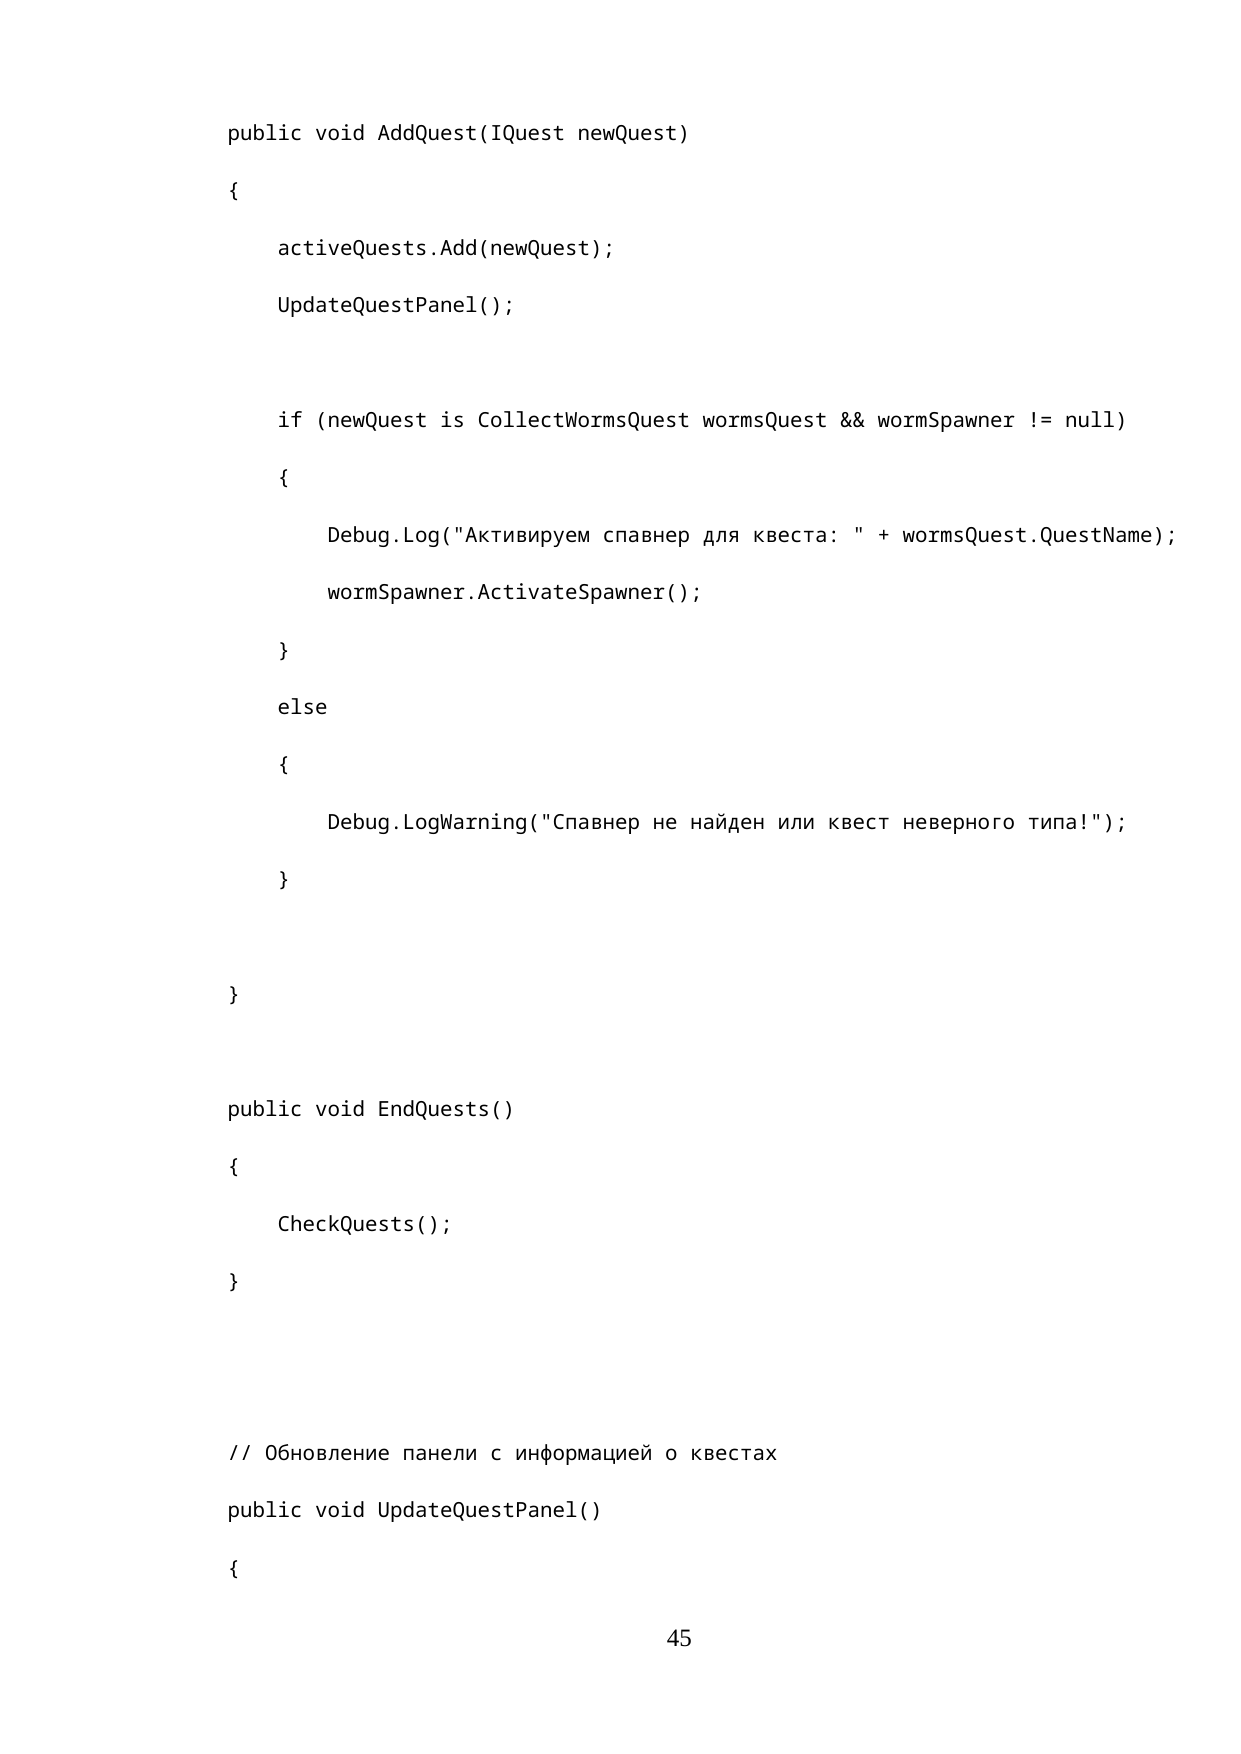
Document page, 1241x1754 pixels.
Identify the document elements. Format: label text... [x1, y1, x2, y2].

text { [177, 462, 1181, 491]
text { [177, 1553, 1181, 1581]
text public void AddQuest(IQuest newQuest) [177, 118, 1181, 147]
text } [177, 864, 1181, 893]
text public void EndQuests() [177, 1094, 1181, 1122]
text { [177, 176, 1181, 204]
text public void UpdateQuestPanel() [177, 1496, 1181, 1524]
text UpdateQuestPanel(); [177, 290, 1181, 319]
text activeQuests.Add(newQuest); [177, 233, 1181, 261]
text } [177, 979, 1181, 1007]
text wormSpawner.ActivateSpawner(); [177, 577, 1181, 606]
text else [177, 692, 1181, 721]
text { [177, 1151, 1181, 1180]
text } [177, 1266, 1181, 1294]
text { [177, 749, 1181, 778]
text // Обновление панели с информацией о квестах [177, 1438, 1181, 1467]
text } [177, 635, 1181, 663]
text if (newQuest is CollectWormsQuest wormsQuest && wormSpawner != null) [177, 405, 1181, 433]
text Debug.Log("Активируем спавнер для квеста: " + wormsQuest.QuestName); [177, 520, 1181, 548]
text CheckQuests(); [177, 1209, 1181, 1237]
text Debug.LogWarning("Спавнер не найден или квест неверного типа!"); [177, 807, 1181, 835]
